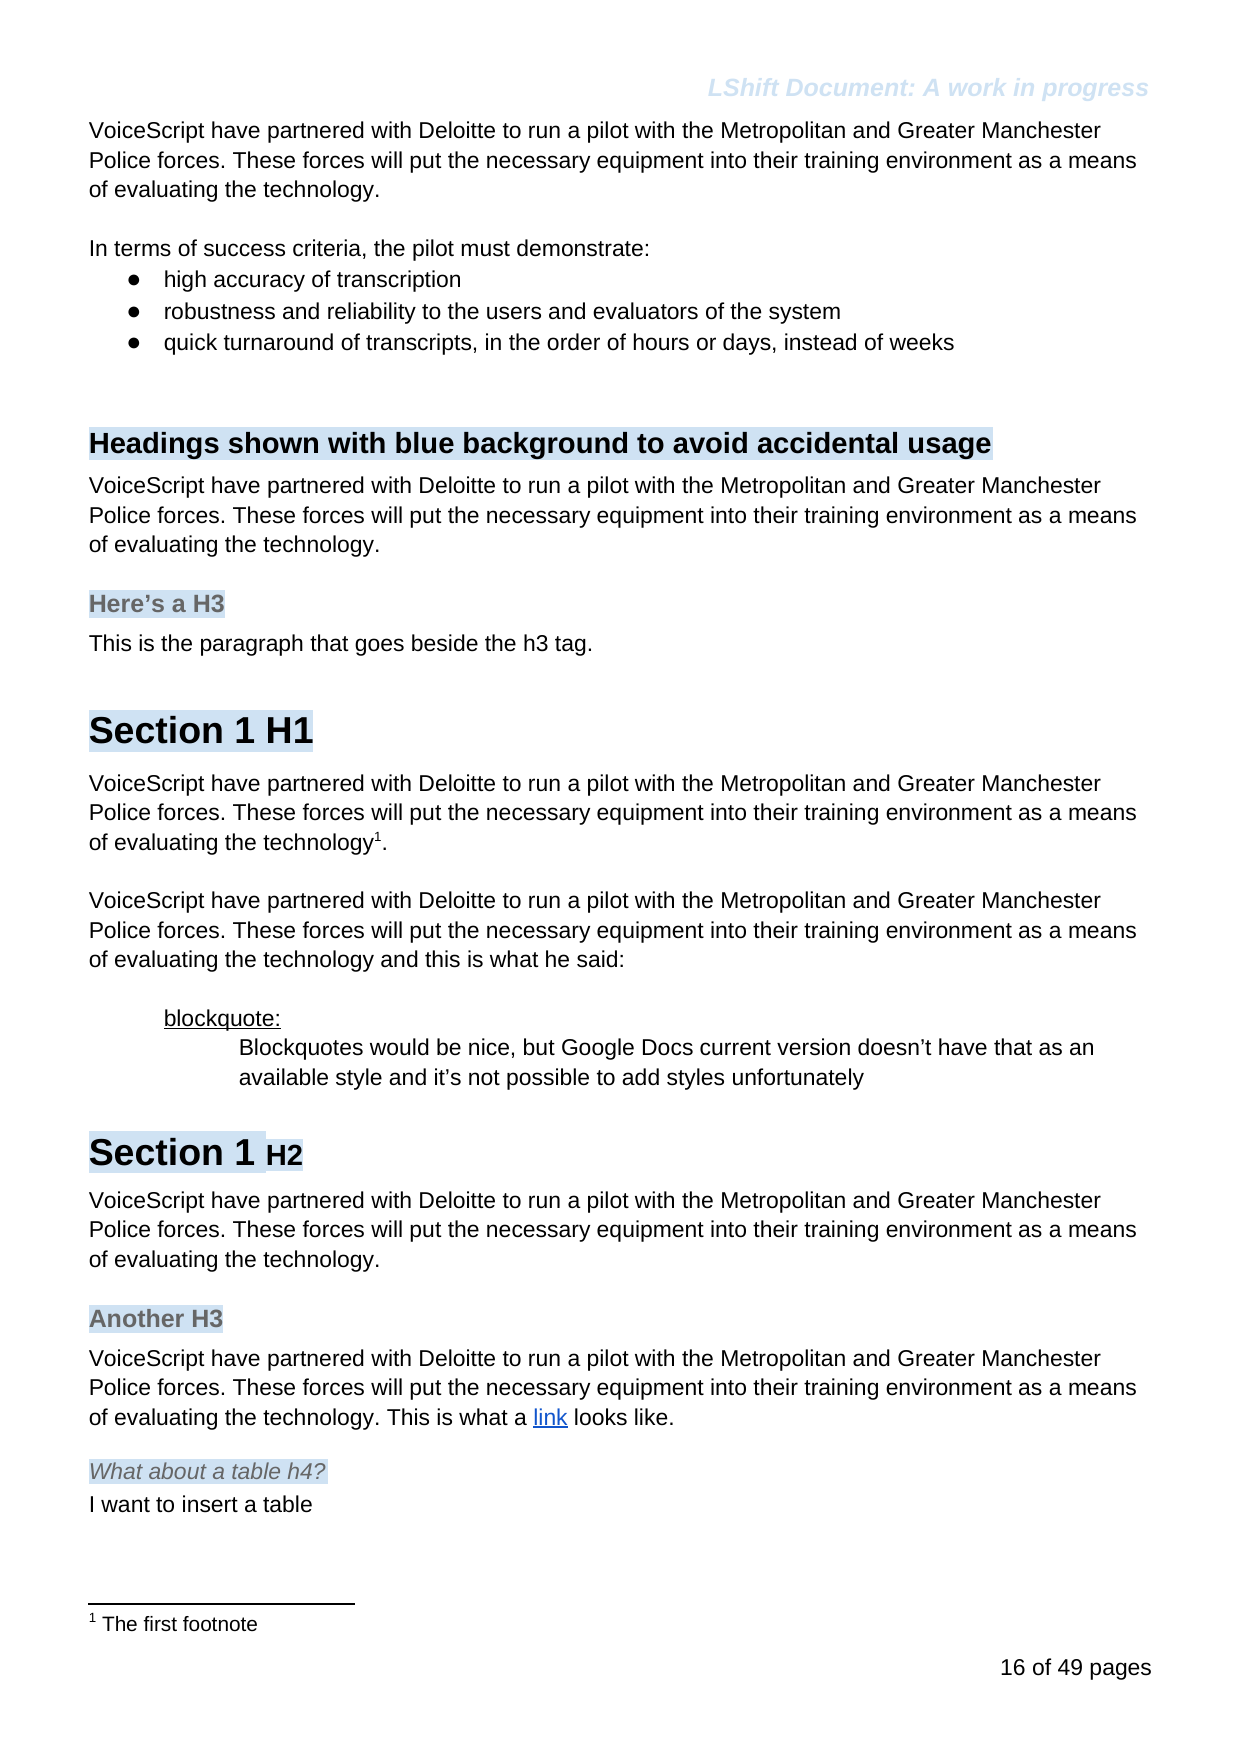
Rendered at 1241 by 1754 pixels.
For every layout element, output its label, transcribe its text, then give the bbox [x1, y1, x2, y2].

list high accuracy of transcription [126, 265, 1152, 293]
subtitle Here’s a H3 [225, 590, 1152, 618]
subtitle What about a table h4? [88, 1458, 1152, 1484]
text In terms of success criteria, the pilot must demonstrate: [88, 236, 1152, 261]
text This is the paragraph that goes beside the h3 tag. [88, 631, 1152, 656]
subtitle Another H3 [223, 1305, 1152, 1333]
text blockquote: [163, 1006, 1152, 1031]
text VoiceScript have partnered with Deloitte to run a pilot with the Metropolitan and Greater Manchester Police forces. These forces will put the necessary equipment into their training environment as a means of evaluating the technology. [88, 771, 1152, 855]
list robustness and reliability to the users and evaluators of the system [126, 297, 1152, 324]
text VoiceScript have partnered with Deloitte to run a pilot with the Metropolitan and Greater Manchester Police forces. These forces will put the necessary equipment into their training environment as a means of evaluating the technology. This is what a link looks like. [88, 1345, 1152, 1430]
text Blockquotes would be nice, but Google Docs current version doesn’t have that as an available style and it’s not possible to add styles unfortunately [238, 1035, 1152, 1090]
text The first footnote [88, 1610, 1152, 1636]
text VoiceScript have partnered with Deloitte to run a pilot with the Metropolitan and Greater Manchester Police forces. These forces will put the necessary equipment into their training environment as a means of evaluating the technology. [88, 473, 1152, 557]
subtitle Section 1 H2 [266, 1131, 1152, 1173]
text I want to insert a table [88, 1492, 1152, 1518]
list quick turnaround of transcripts, in the order of hours or days, instead of weeks [126, 328, 1152, 356]
text VoiceScript have partnered with Deloitte to run a pilot with the Metropolitan and Greater Manchester Police forces. These forces will put the necessary equipment into their training environment as a means of evaluating the technology. [88, 1188, 1152, 1272]
text VoiceScript have partnered with Deloitte to run a pilot with the Metropolitan and Greater Manchester Police forces. These forces will put the necessary equipment into their training environment as a means of evaluating the technology. [88, 118, 1152, 202]
subtitle Headings shown with blue background to avoid accidental usage [993, 427, 1152, 460]
subtitle Section 1 H1 [313, 710, 1152, 752]
text VoiceScript have partnered with Deloitte to run a pilot with the Metropolitan and Greater Manchester Police forces. These forces will put the necessary equipment into their training environment as a means of evaluating the technology and this is what he said: [88, 888, 1152, 972]
